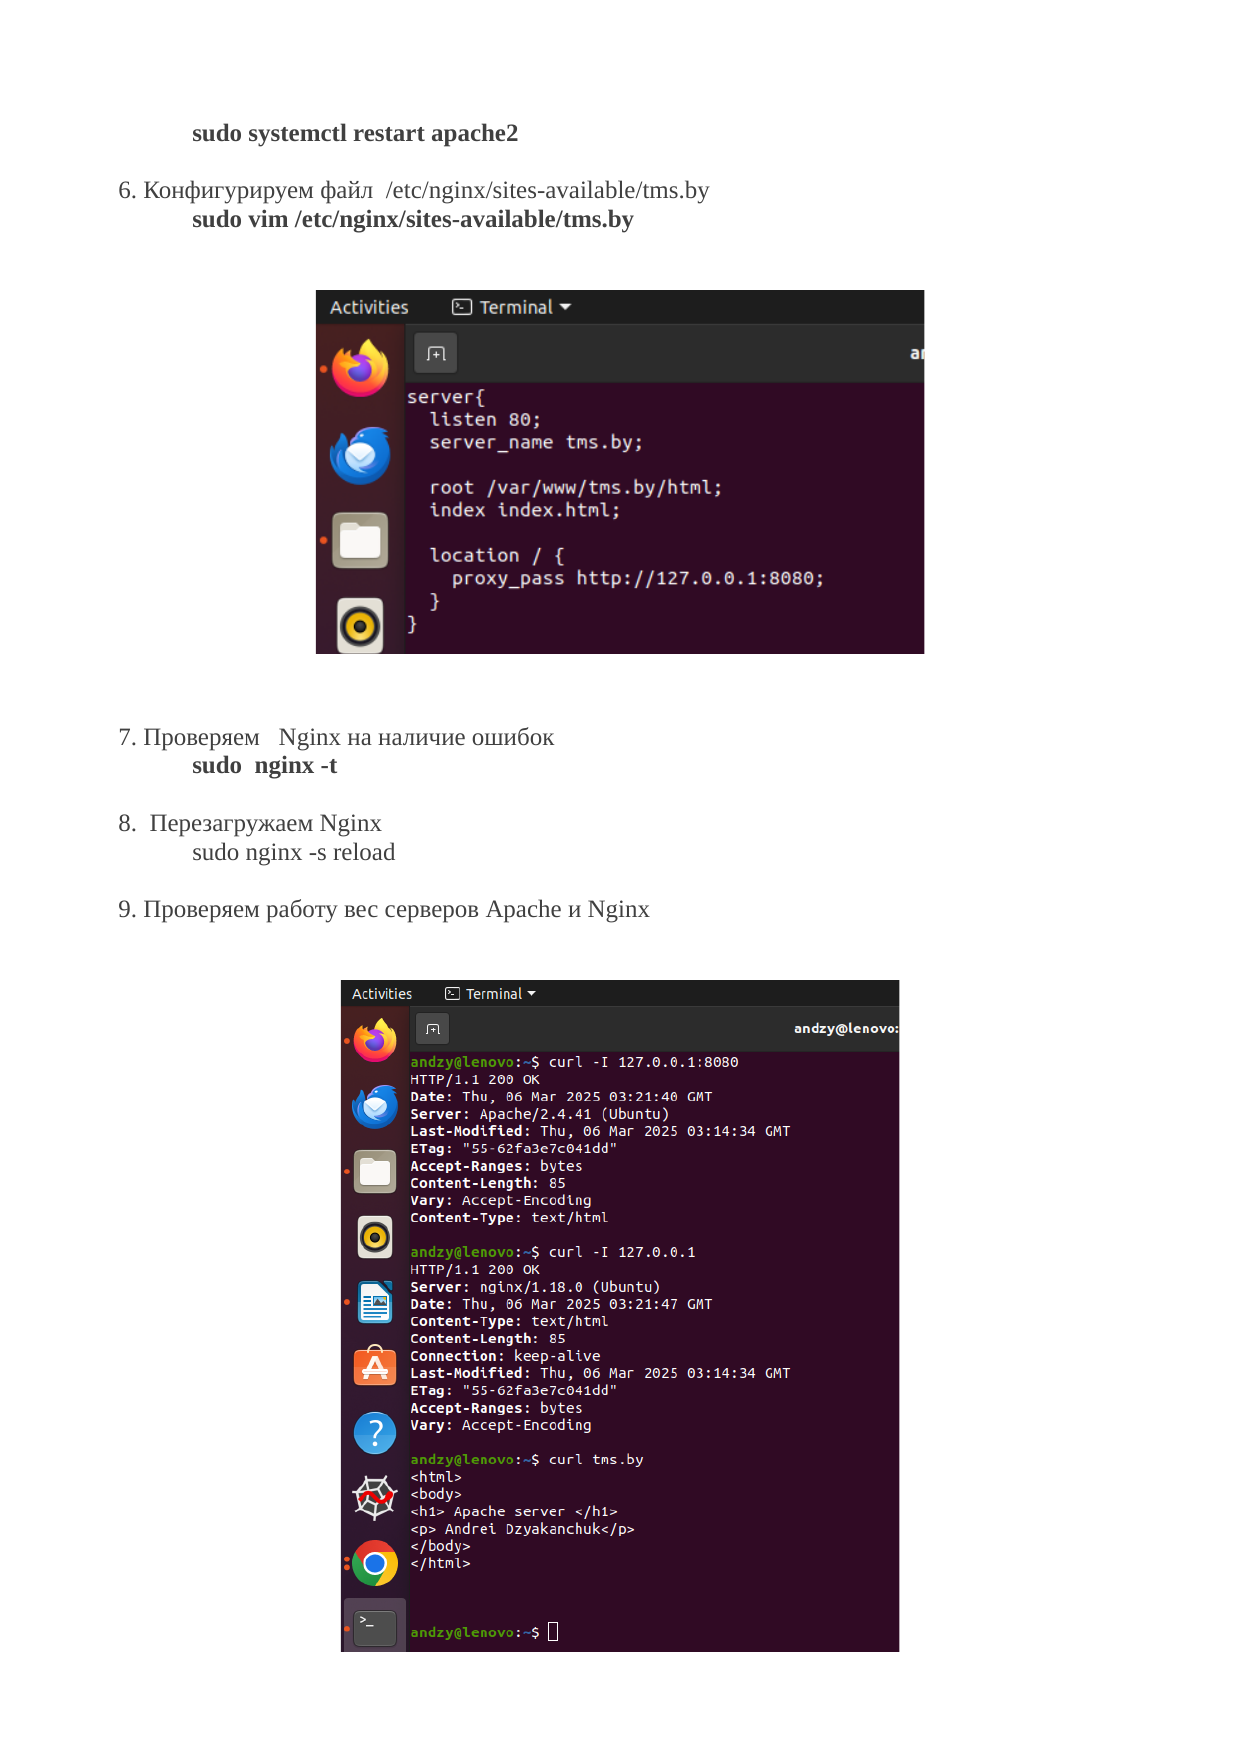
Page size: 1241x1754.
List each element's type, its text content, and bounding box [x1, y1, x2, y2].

text 6. Конфигурируем файл /etc/nginx/sites-available/tms.by [118, 176, 1122, 204]
text sudo systemctl restart apache2 [118, 118, 1122, 147]
text sudo vim /etc/nginx/sites-available/tms.by [118, 204, 1122, 233]
text 8. Перезагружаем Nginx [118, 808, 1122, 837]
text 7. Проверяем Nginx на наличие ошибок [118, 722, 1122, 751]
text 9. Проверяем работу вес серверов Apache и Nginx [118, 894, 1122, 923]
text sudo nginx -s reload [118, 837, 1122, 866]
text sudo nginx -t [118, 751, 1122, 779]
